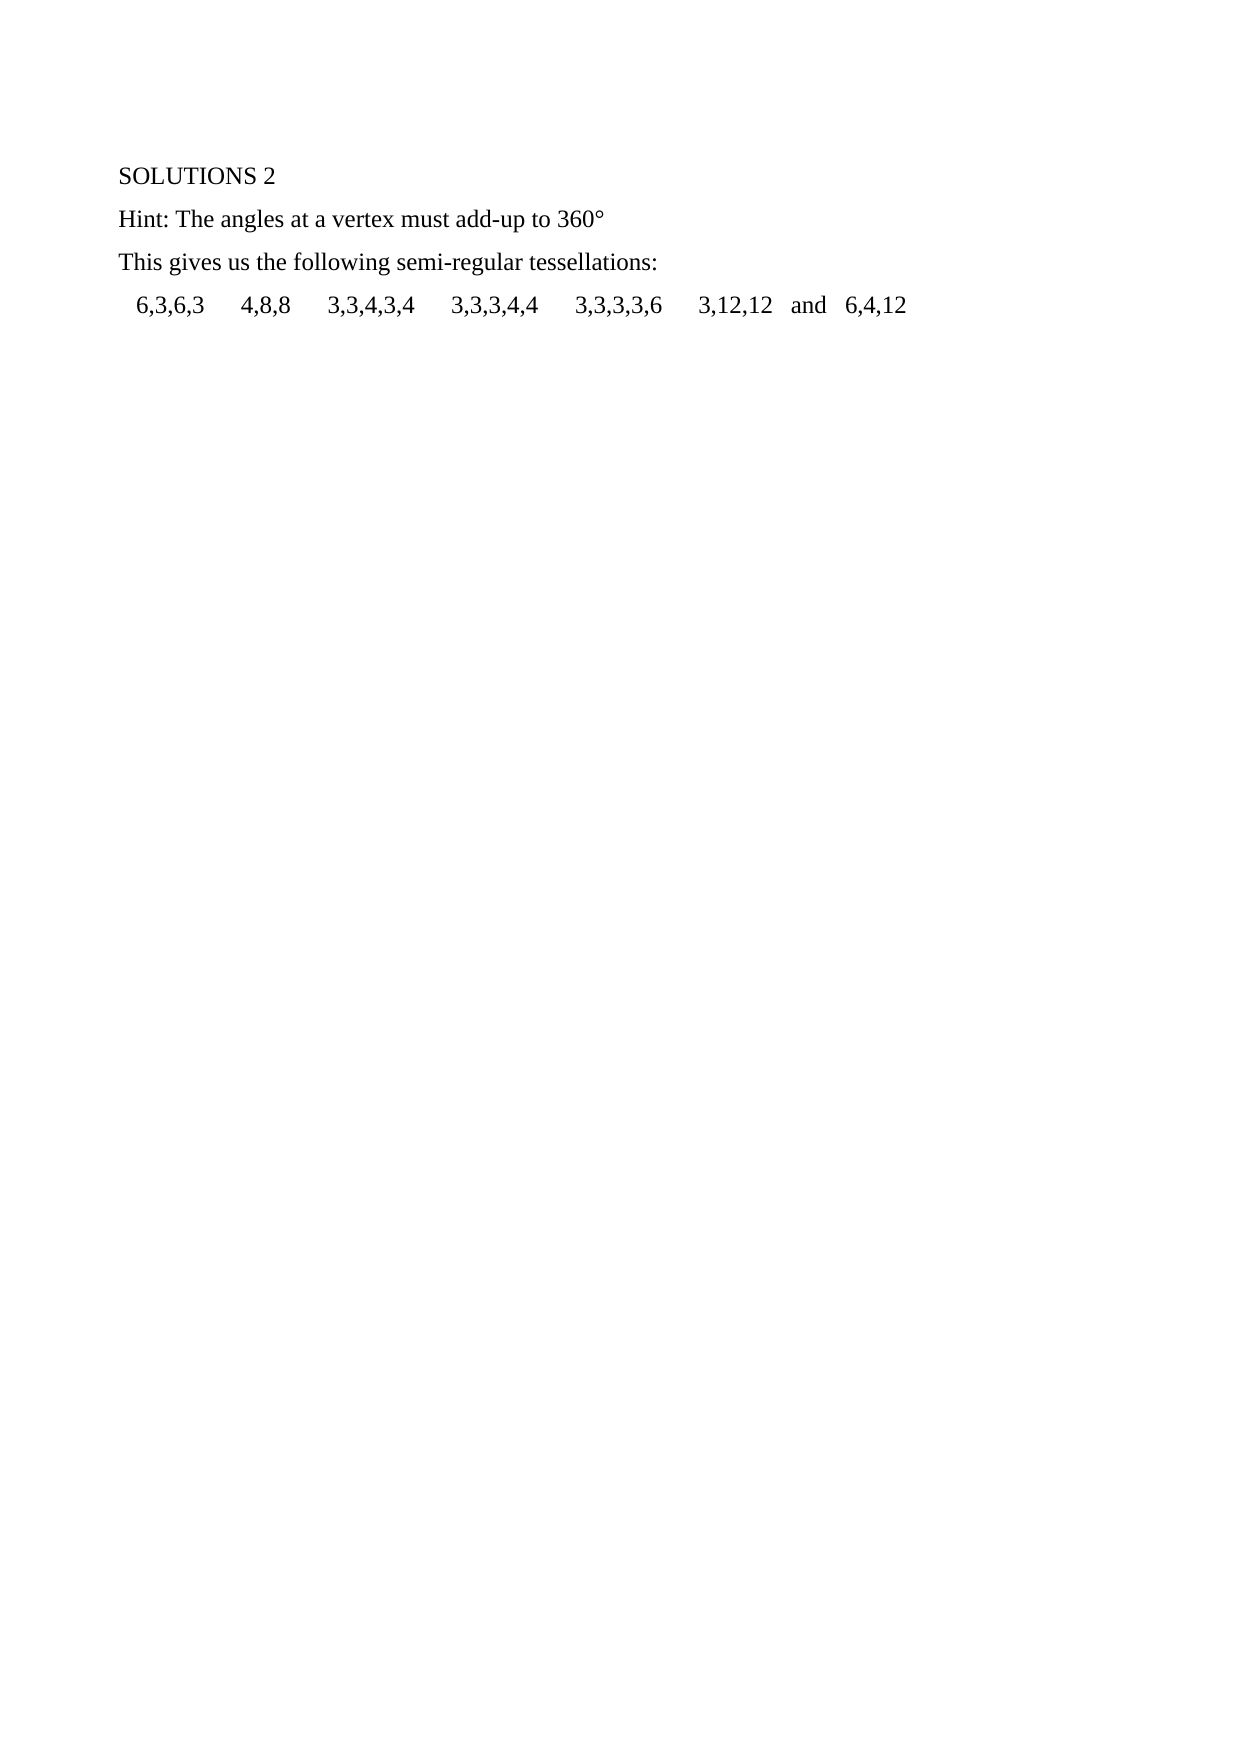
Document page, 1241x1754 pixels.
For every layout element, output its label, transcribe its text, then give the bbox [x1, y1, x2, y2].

text SOLUTIONS 2 [118, 161, 1122, 190]
text and [118, 291, 1122, 319]
text Hint: The angles at a vertex must add-up to 360° [118, 204, 1122, 233]
text This gives us the following semi-regular tessellations: [118, 247, 1122, 276]
